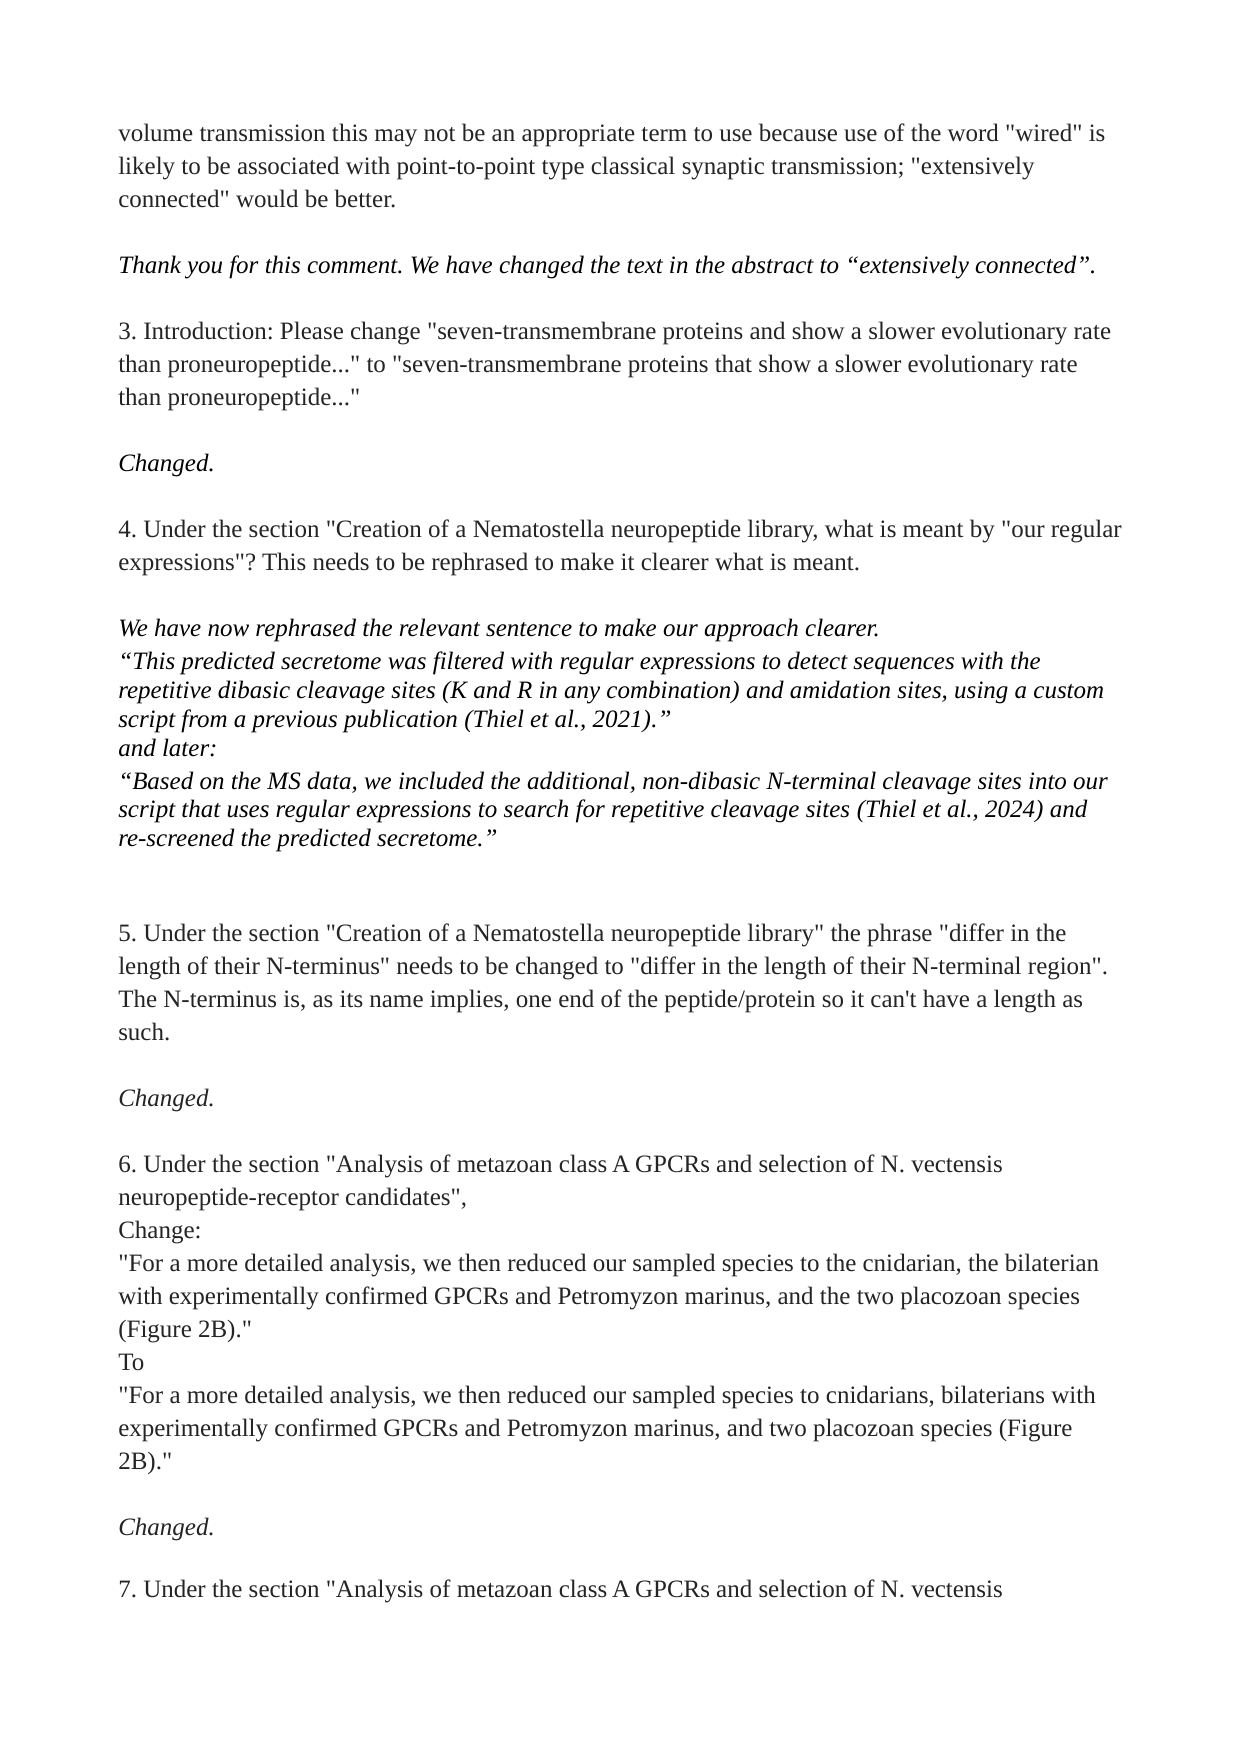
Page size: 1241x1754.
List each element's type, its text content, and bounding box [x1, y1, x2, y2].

text To [118, 1347, 1122, 1376]
text 6. Under the section "Analysis of metazoan class A GPCRs and selection of N. vectensis neuropeptide-receptor candidates", [118, 1149, 1122, 1211]
text 3. Introduction: Please change "seven-transmembrane proteins and show a slower evolutionary rate than proneuropeptide..." to "seven-transmembrane proteins that show a slower evolutionary rate than proneuropeptide..." [118, 316, 1122, 411]
text Changed. [118, 1512, 1122, 1541]
text Change: [118, 1215, 1122, 1244]
text Changed. [118, 1083, 1122, 1112]
text We have now rephrased the relevant sentence to make our approach clearer. [118, 613, 1122, 642]
text 7. Under the section "Analysis of metazoan class A GPCRs and selection of N. vectensis [118, 1574, 1122, 1603]
text 5. Under the section "Creation of a Nematostella neuropeptide library" the phrase "differ in the length of their N-terminus" needs to be changed to "differ in the length of their N-terminal region". The N-terminus is, as its name implies, one end of the peptide/protein so it can't have a length as such. [118, 918, 1122, 1046]
text and later: [118, 733, 1122, 761]
text 4. Under the section "Creation of a Nematostella neuropeptide library, what is meant by "our regular expressions"? This needs to be rephrased to make it clearer what is meant. [118, 514, 1122, 576]
text "For a more detailed analysis, we then reduced our sampled species to the cnidarian, the bilaterian with experimentally confirmed GPCRs and Petromyzon marinus, and the two placozoan species (Figure 2B)." [118, 1248, 1122, 1343]
text Thank you for this comment. We have changed the text in the abstract to “extensively connected”. [118, 250, 1122, 279]
text volume transmission this may not be an appropriate term to use because use of the word "wired" is likely to be associated with point-to-point type classical synaptic transmission; "extensively connected" would be better. [118, 118, 1122, 213]
text Changed. [118, 448, 1122, 477]
text “This predicted secretome was filtered with regular expressions to detect sequences with the repetitive dibasic cleavage sites (K and R in any combination) and amidation sites, using a custom script from a previous publication (Thiel et al., 2021).” [118, 646, 1122, 733]
text “Based on the MS data, we included the additional, non-dibasic N-terminal cleavage sites into our script that uses regular expressions to search for repetitive cleavage sites (Thiel et al., 2024) and re-screened the predicted secretome.” [118, 766, 1122, 852]
text "For a more detailed analysis, we then reduced our sampled species to cnidarians, bilaterians with experimentally confirmed GPCRs and Petromyzon marinus, and two placozoan species (Figure 2B)." [118, 1380, 1122, 1475]
